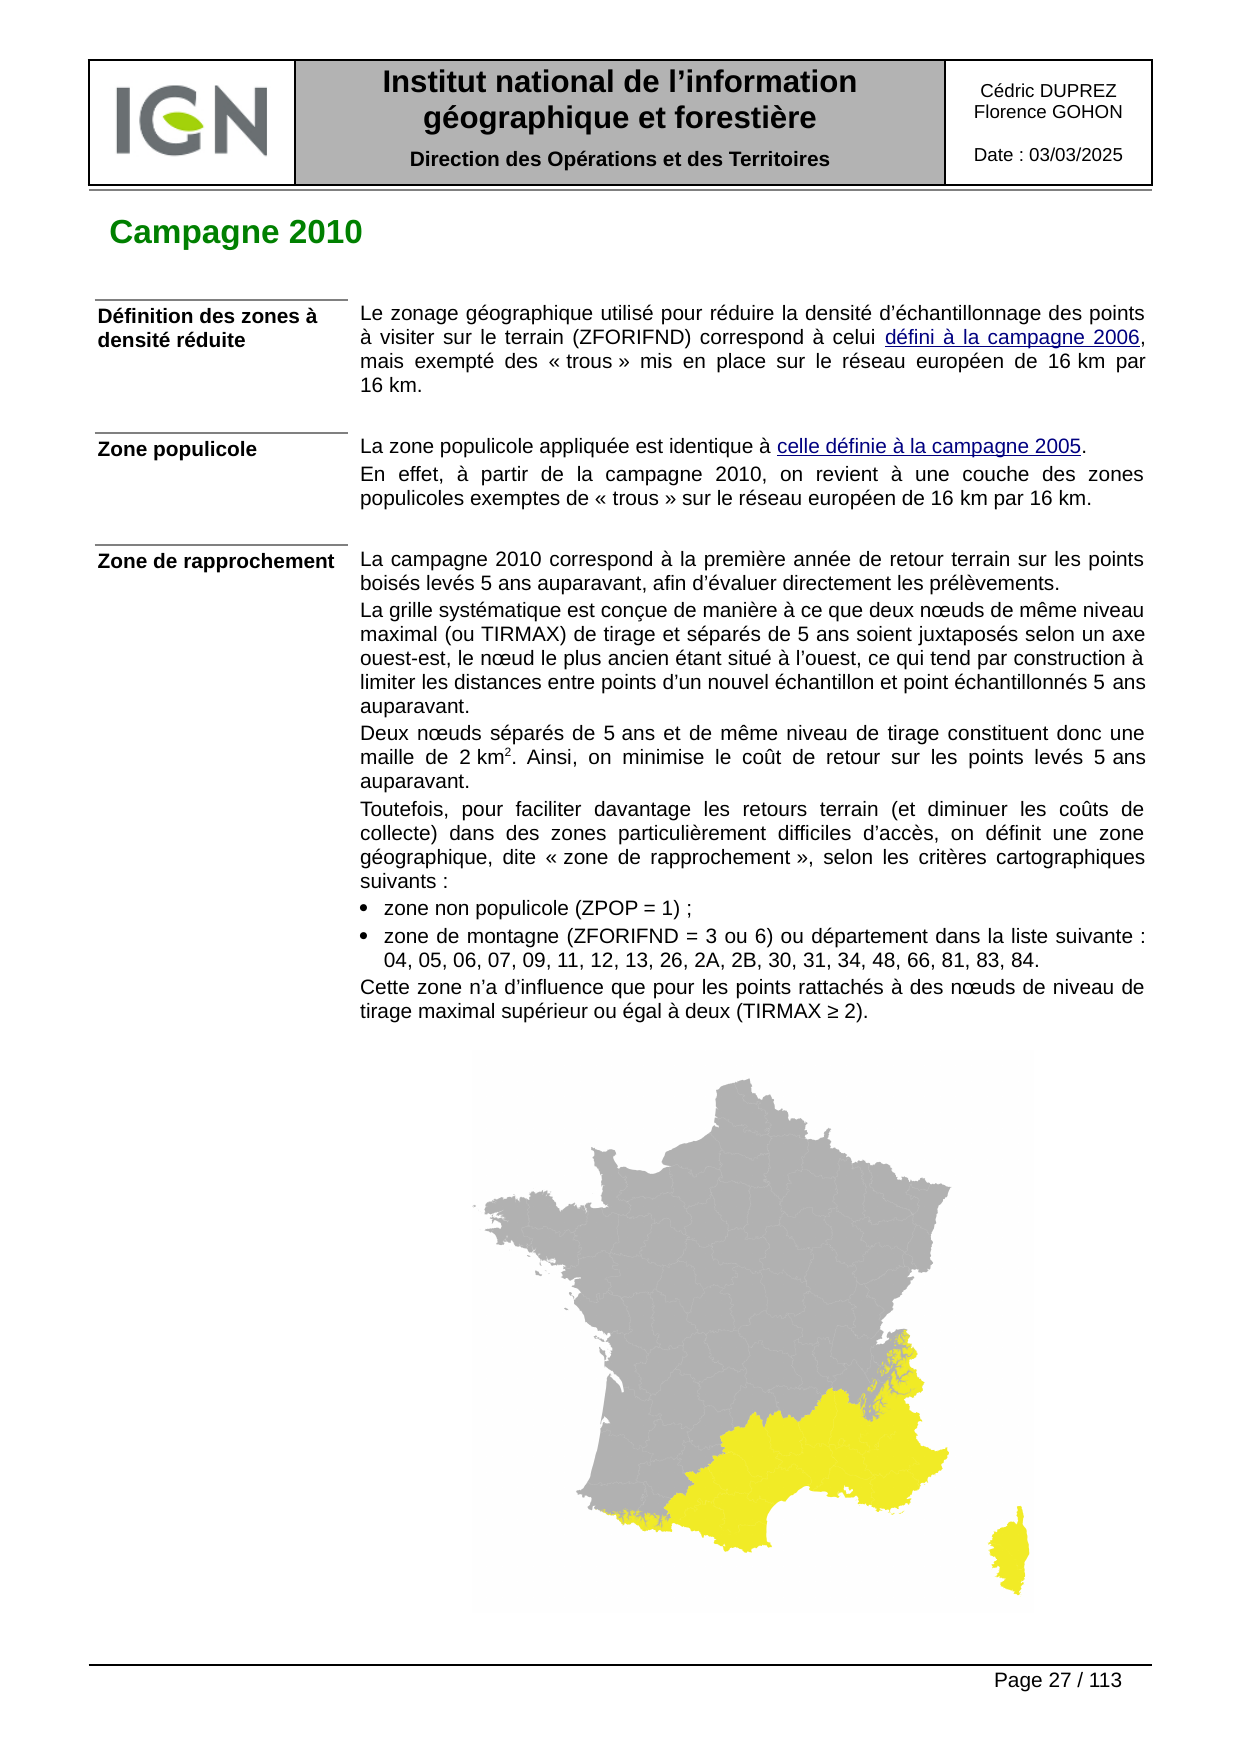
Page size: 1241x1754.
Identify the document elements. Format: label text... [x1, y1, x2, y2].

table_cell La campagne 2010 correspond à la première année de retour terrain sur les points boisés levés 5 ans auparavant, afin d’évaluer directement les prélèvements. La grille systématique est conçue de manière à ce que deux nœuds de même niveau maximal (ou TIRMAX) de tirage et séparés de 5 ans soient juxtaposés selon un axe ouest-est, le nœud le plus ancien étant situé à l’ouest, ce qui tend par construction à limiter les distances entre points d’un nouvel échantillon et point échantillonnés 5 ans auparavant. Deux nœuds séparés de 5 ans et de même niveau de tirage constituent donc une maille de 2 km2. Ainsi, on minimise le coût de retour sur les points levés 5 ans auparavant. Toutefois, pour faciliter davantage les retours terrain (et diminuer les coûts de collecte) dans des zones particulièrement difficiles d’accès, on définit une zone géographique, dite « zone de rapprochement », selon les critères cartographiques suivants : zone non populicole (ZPOP = 1) ; zone de montagne (ZFORIFND = 3 ou 6) ou département dans la liste suivante : 04, 05, 06, 07, 09, 11, 12, 13, 26, 2A, 2B, 30, 31, 34, 48, 66, 81, 83, 84. Cette zone n’a d’influence que pour les points rattachés à des nœuds de niveau de tirage maximal supérieur ou égal à deux (TIRMAX ≥ 2). [354, 543, 1152, 1642]
subtitle Campagne 2010 [88, 190, 1152, 271]
table_cell Zone de rapprochement [89, 543, 354, 1642]
picture [472, 1050, 1034, 1613]
table_cell Zone populicole [89, 430, 354, 543]
table_cell La zone populicole appliquée est identique à celle définie à la campagne 2005. En effet, à partir de la campagne 2010, on revient à une couche des zones populicoles exemptes de « trous » sur le réseau européen de 16 km par 16 km. [354, 430, 1152, 543]
table_header Le zonage géographique utilisé pour réduire la densité d’échantillonnage des points à visiter sur le terrain (ZFORIFND) correspond à celui défini à la campagne 2006, mais exempté des « trous » mis en place sur le réseau européen de 16 km par 16 km. [354, 298, 1152, 430]
picture [91, 62, 293, 180]
table_header Définition des zones à densité réduite [89, 298, 354, 430]
